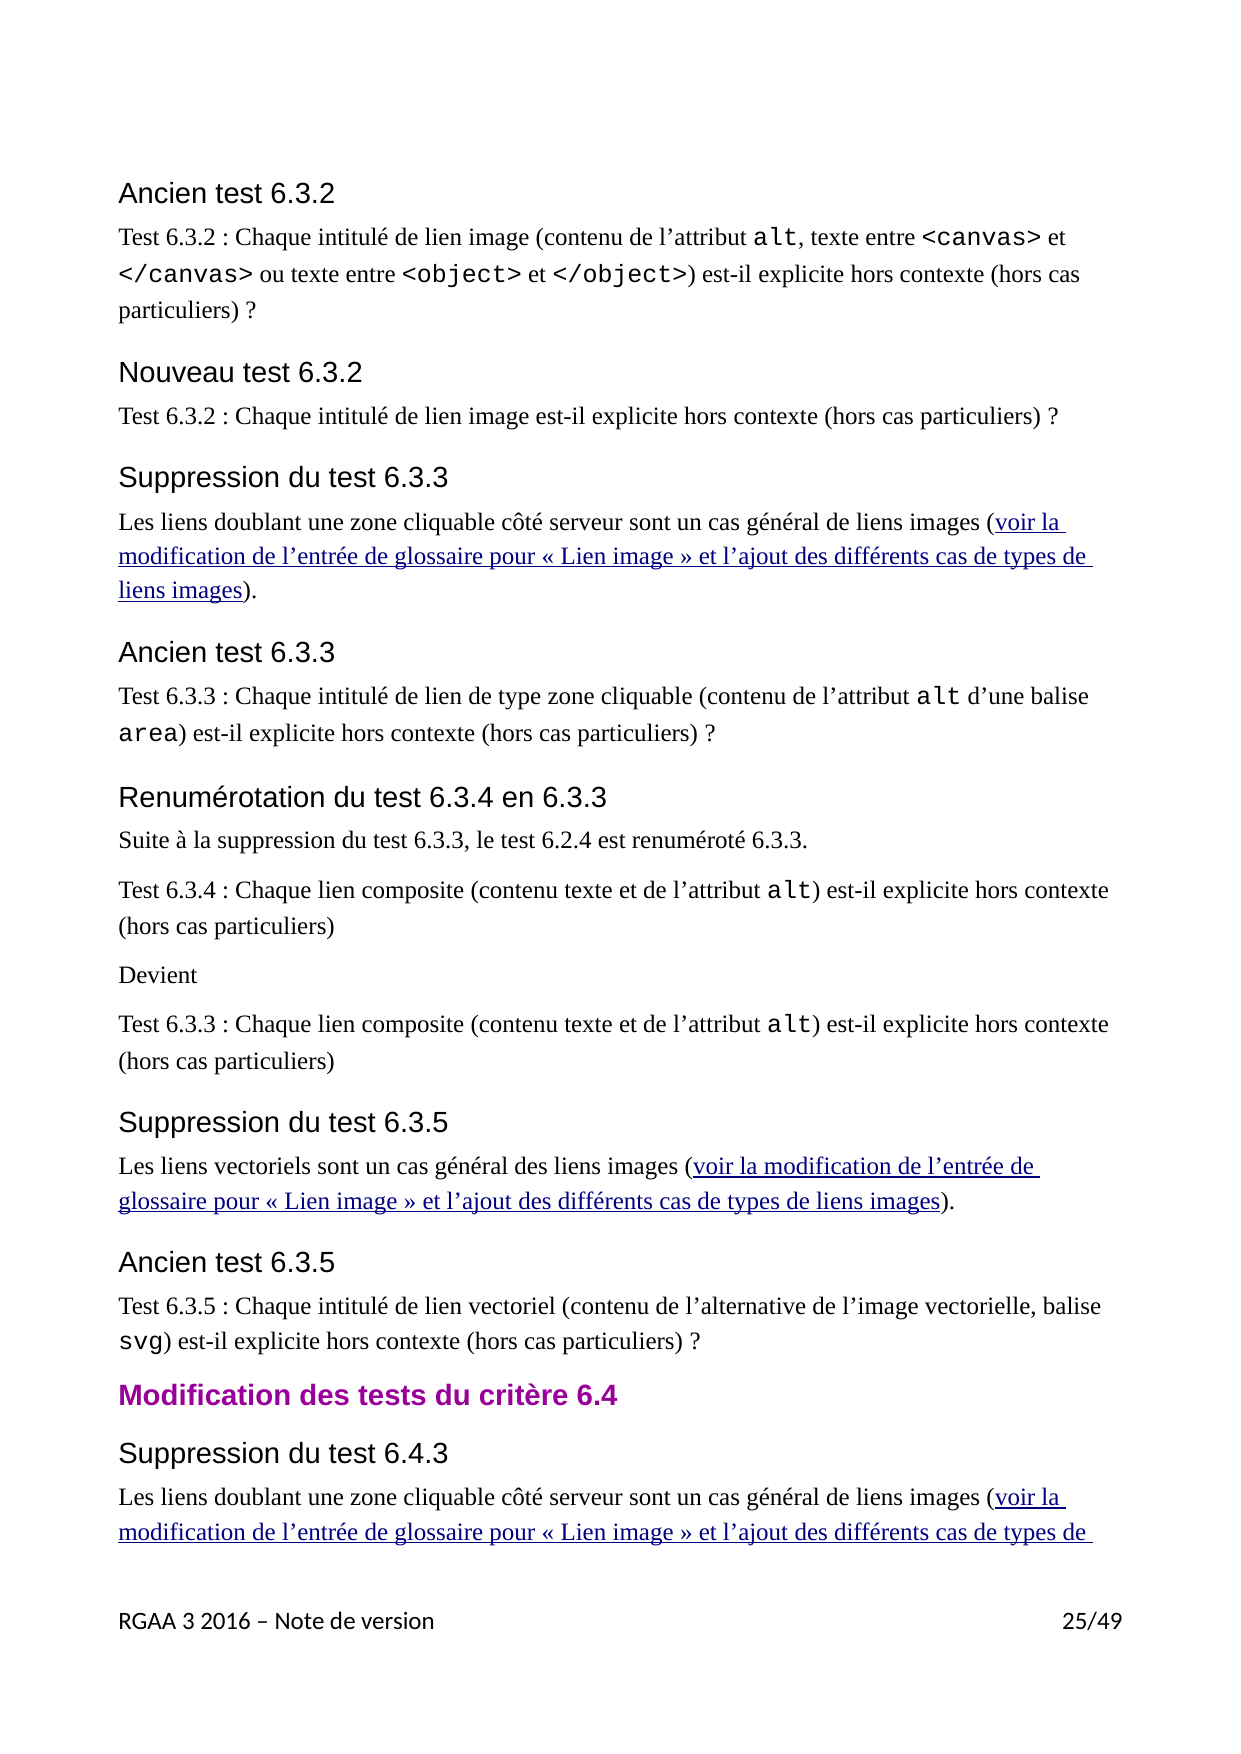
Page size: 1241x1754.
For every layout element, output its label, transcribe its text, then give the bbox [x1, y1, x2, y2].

text Test 6.3.2 : Chaque intitulé de lien image (contenu de l’attribut alt, texte entre <canvas> et </canvas> ou texte entre <object> et </object>) est-il explicite hors contexte (hors cas particuliers) ? [118, 222, 1122, 324]
text Test 6.3.3 : Chaque intitulé de lien de type zone cliquable (contenu de l’attribut alt d’une balise area) est-il explicite hors contexte (hors cas particuliers) ? [118, 681, 1122, 748]
subtitle Modification des tests du critère 6.4 [118, 1377, 1122, 1411]
text Test 6.3.2 : Chaque intitulé de lien image est-il explicite hors contexte (hors cas particuliers) ? [118, 401, 1122, 430]
text Les liens doublant une zone cliquable côté serveur sont un cas général de liens images (voir la modification de l’entrée de glossaire pour « Lien image » et l’ajout des différents cas de types de [118, 1482, 1122, 1546]
text Les liens doublant une zone cliquable côté serveur sont un cas général de liens images (voir la modification de l’entrée de glossaire pour « Lien image » et l’ajout des différents cas de types de liens images). [118, 507, 1122, 604]
text Test 6.3.3 : Chaque lien composite (contenu texte et de l’attribut alt) est-il explicite hors contexte (hors cas particuliers) [118, 1009, 1122, 1075]
subtitle Suppression du test 6.3.3 [118, 461, 1122, 494]
subtitle Ancien test 6.3.2 [118, 176, 1122, 210]
subtitle Nouveau test 6.3.2 [118, 355, 1122, 388]
subtitle Suppression du test 6.4.3 [118, 1436, 1122, 1470]
text Suite à la suppression du test 6.3.3, le test 6.2.4 est renuméroté 6.3.3. [118, 826, 1122, 854]
subtitle Renumérotation du test 6.3.4 en 6.3.3 [118, 779, 1122, 813]
text Devient [118, 960, 1122, 989]
text Les liens vectoriels sont un cas général des liens images (voir la modification de l’entrée de glossaire pour « Lien image » et l’ajout des différents cas de types de liens images). [118, 1151, 1122, 1215]
subtitle Suppression du test 6.3.5 [118, 1105, 1122, 1139]
subtitle Ancien test 6.3.3 [118, 635, 1122, 668]
subtitle Ancien test 6.3.5 [118, 1245, 1122, 1279]
text Test 6.3.5 : Chaque intitulé de lien vectoriel (contenu de l’alternative de l’image vectorielle, balise svg) est-il explicite hors contexte (hors cas particuliers) ? [118, 1291, 1122, 1357]
text Test 6.3.4 : Chaque lien composite (contenu texte et de l’attribut alt) est-il explicite hors contexte (hors cas particuliers) [118, 875, 1122, 940]
